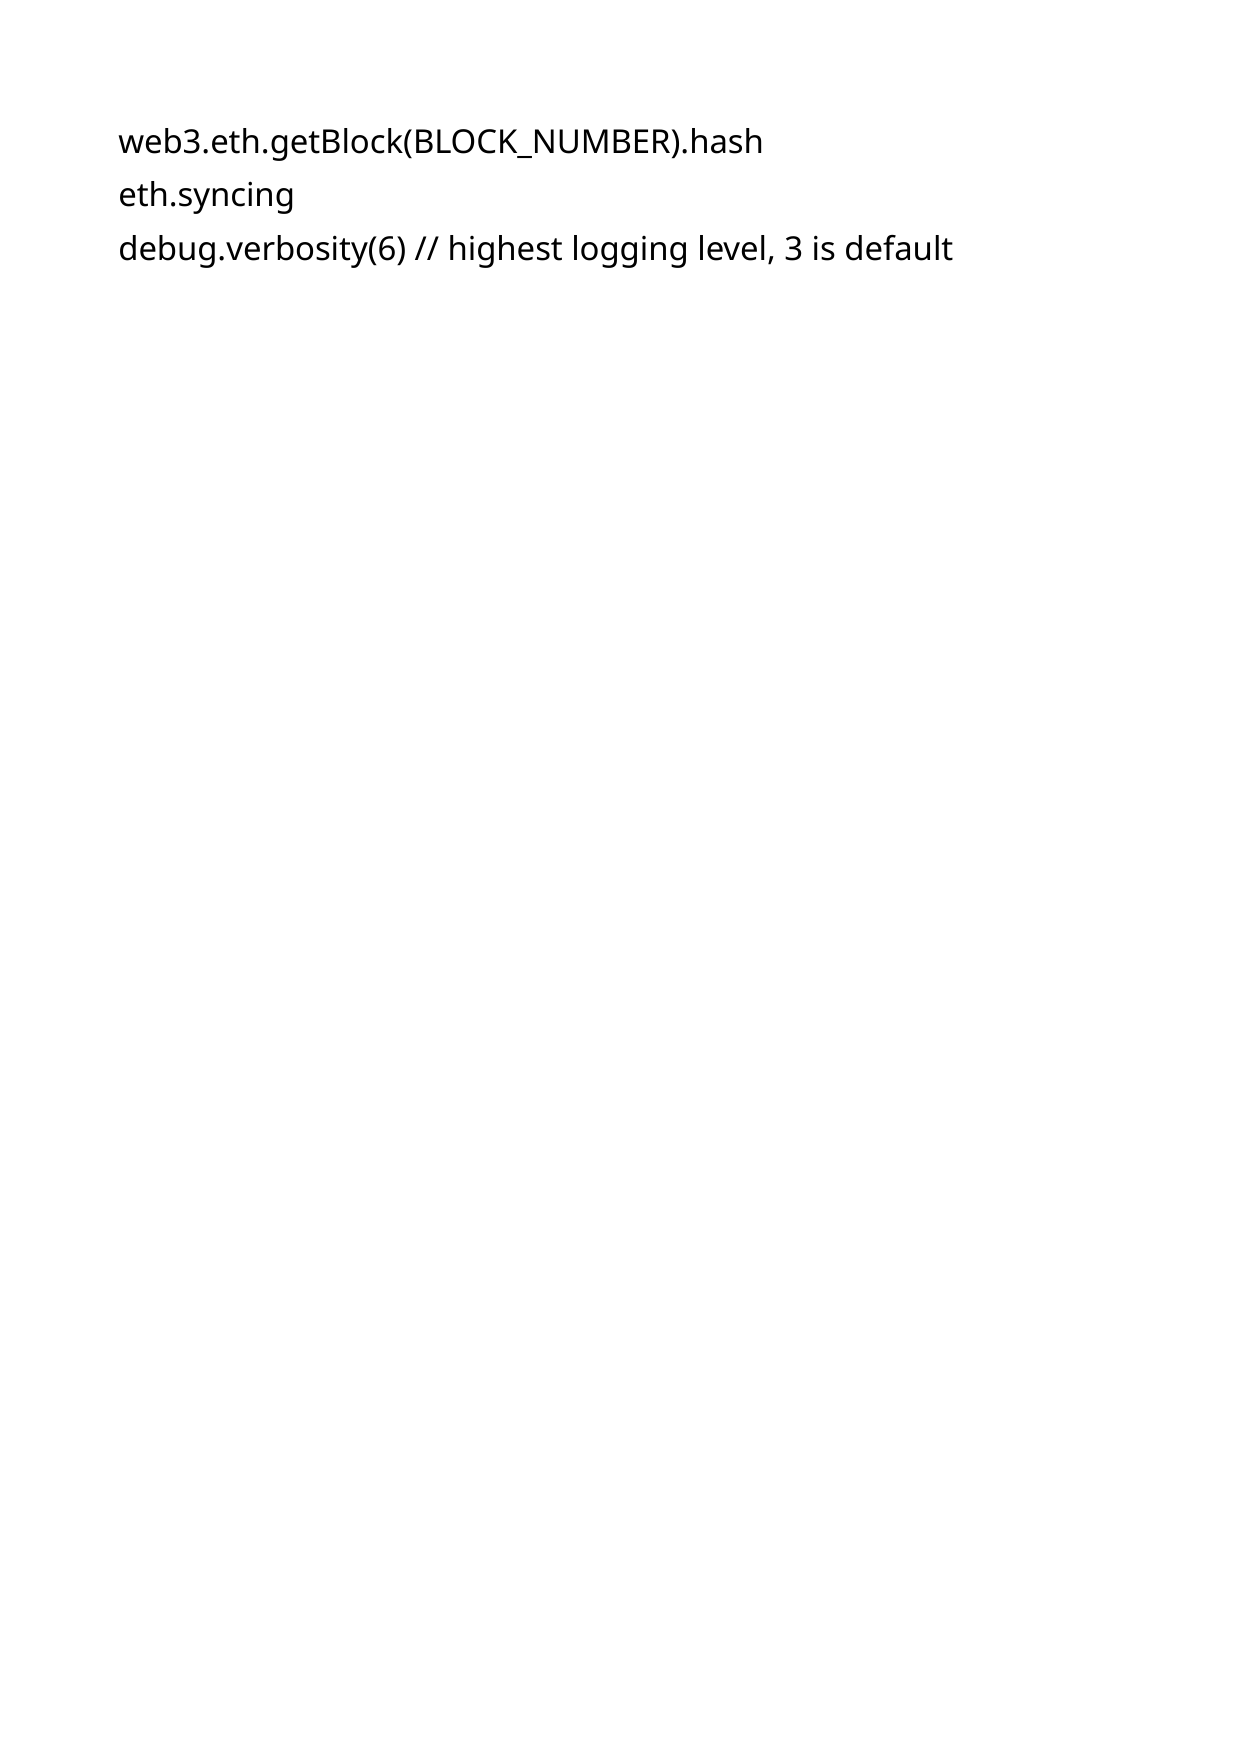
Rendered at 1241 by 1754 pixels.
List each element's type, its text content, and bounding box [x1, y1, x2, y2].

text web3.eth.getBlock(BLOCK_NUMBER).hash eth.syncing debug.verbosity(6) // highest logging level, 3 is default [118, 118, 1122, 270]
